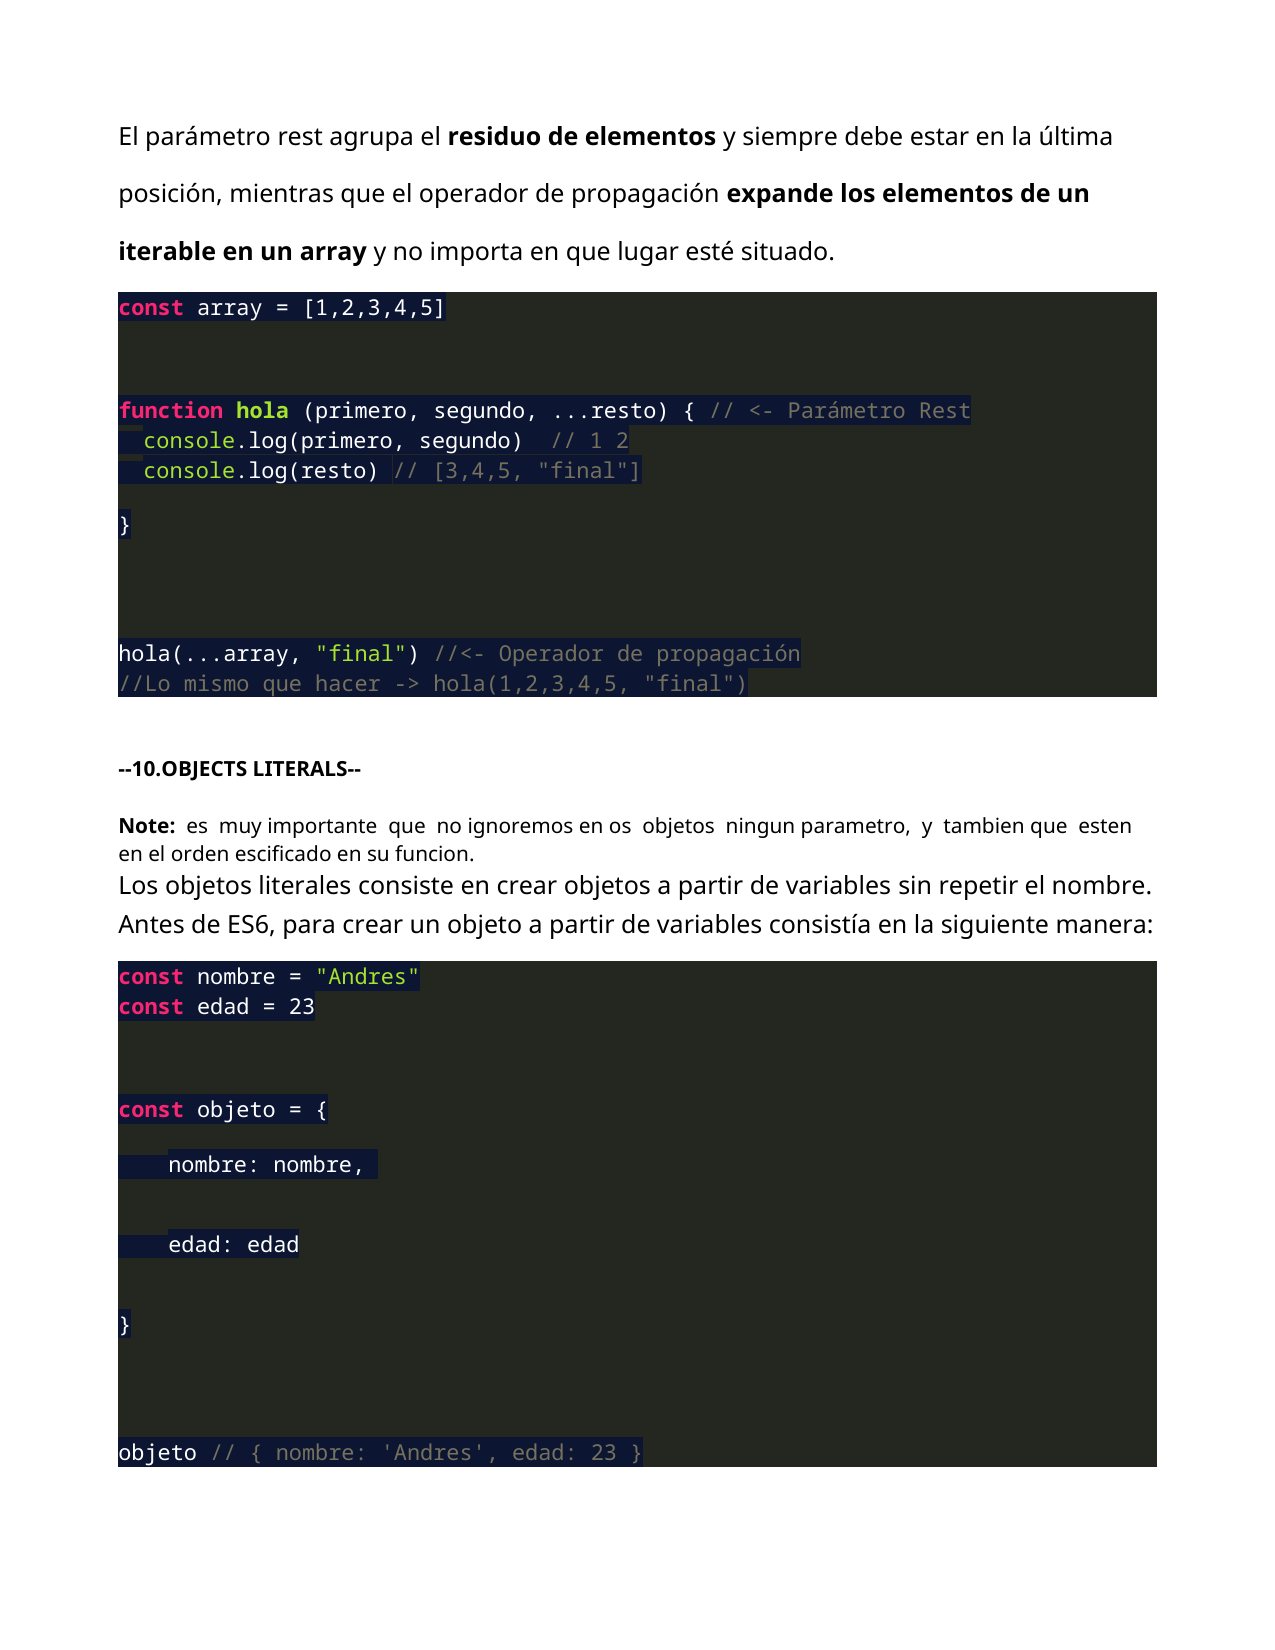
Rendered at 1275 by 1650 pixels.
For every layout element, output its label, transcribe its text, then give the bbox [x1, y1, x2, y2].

text objeto // { nombre: 'Andres', edad: 23 } [118, 1437, 1157, 1467]
text //Lo mismo que hacer -> hola(1,2,3,4,5, "final") [118, 668, 1157, 697]
text } [118, 1308, 1157, 1338]
text const nombre = "Andres" [118, 961, 1157, 991]
text const edad = 23 [118, 991, 1157, 1021]
text Los objetos literales consiste en crear objetos a partir de variables sin repetir el nombre. Antes de ES6, para crear un objeto a partir de variables consistía en la siguiente manera: [118, 868, 1157, 941]
text const objeto = { [118, 1094, 1157, 1124]
text hola(...array, "final") //<- Operador de propagación [118, 638, 1157, 668]
text Note: es muy importante que no ignoremos en os objetos ningun parametro, y tambien que esten en el orden escificado en su funcion. [118, 811, 1157, 868]
text console.log(primero, segundo) // 1 2 [118, 425, 1157, 454]
text edad: edad [118, 1229, 1157, 1258]
text --10.OBJECTS LITERALS-- [118, 754, 1157, 783]
text nombre: nombre, [118, 1149, 1157, 1179]
text function hola (primero, segundo, ...resto) { // <- Parámetro Rest [118, 395, 1157, 425]
text } [118, 509, 1157, 539]
text console.log(resto) // [3,4,5, "final"] [118, 454, 1157, 484]
text El parámetro rest agrupa el residuo de elementos y siempre debe estar en la última posición, mientras que el operador de propagación expande los elementos de un iterable en un array y no importa en que lugar esté situado. [118, 118, 1157, 268]
text const array = [1,2,3,4,5] [118, 292, 1157, 321]
